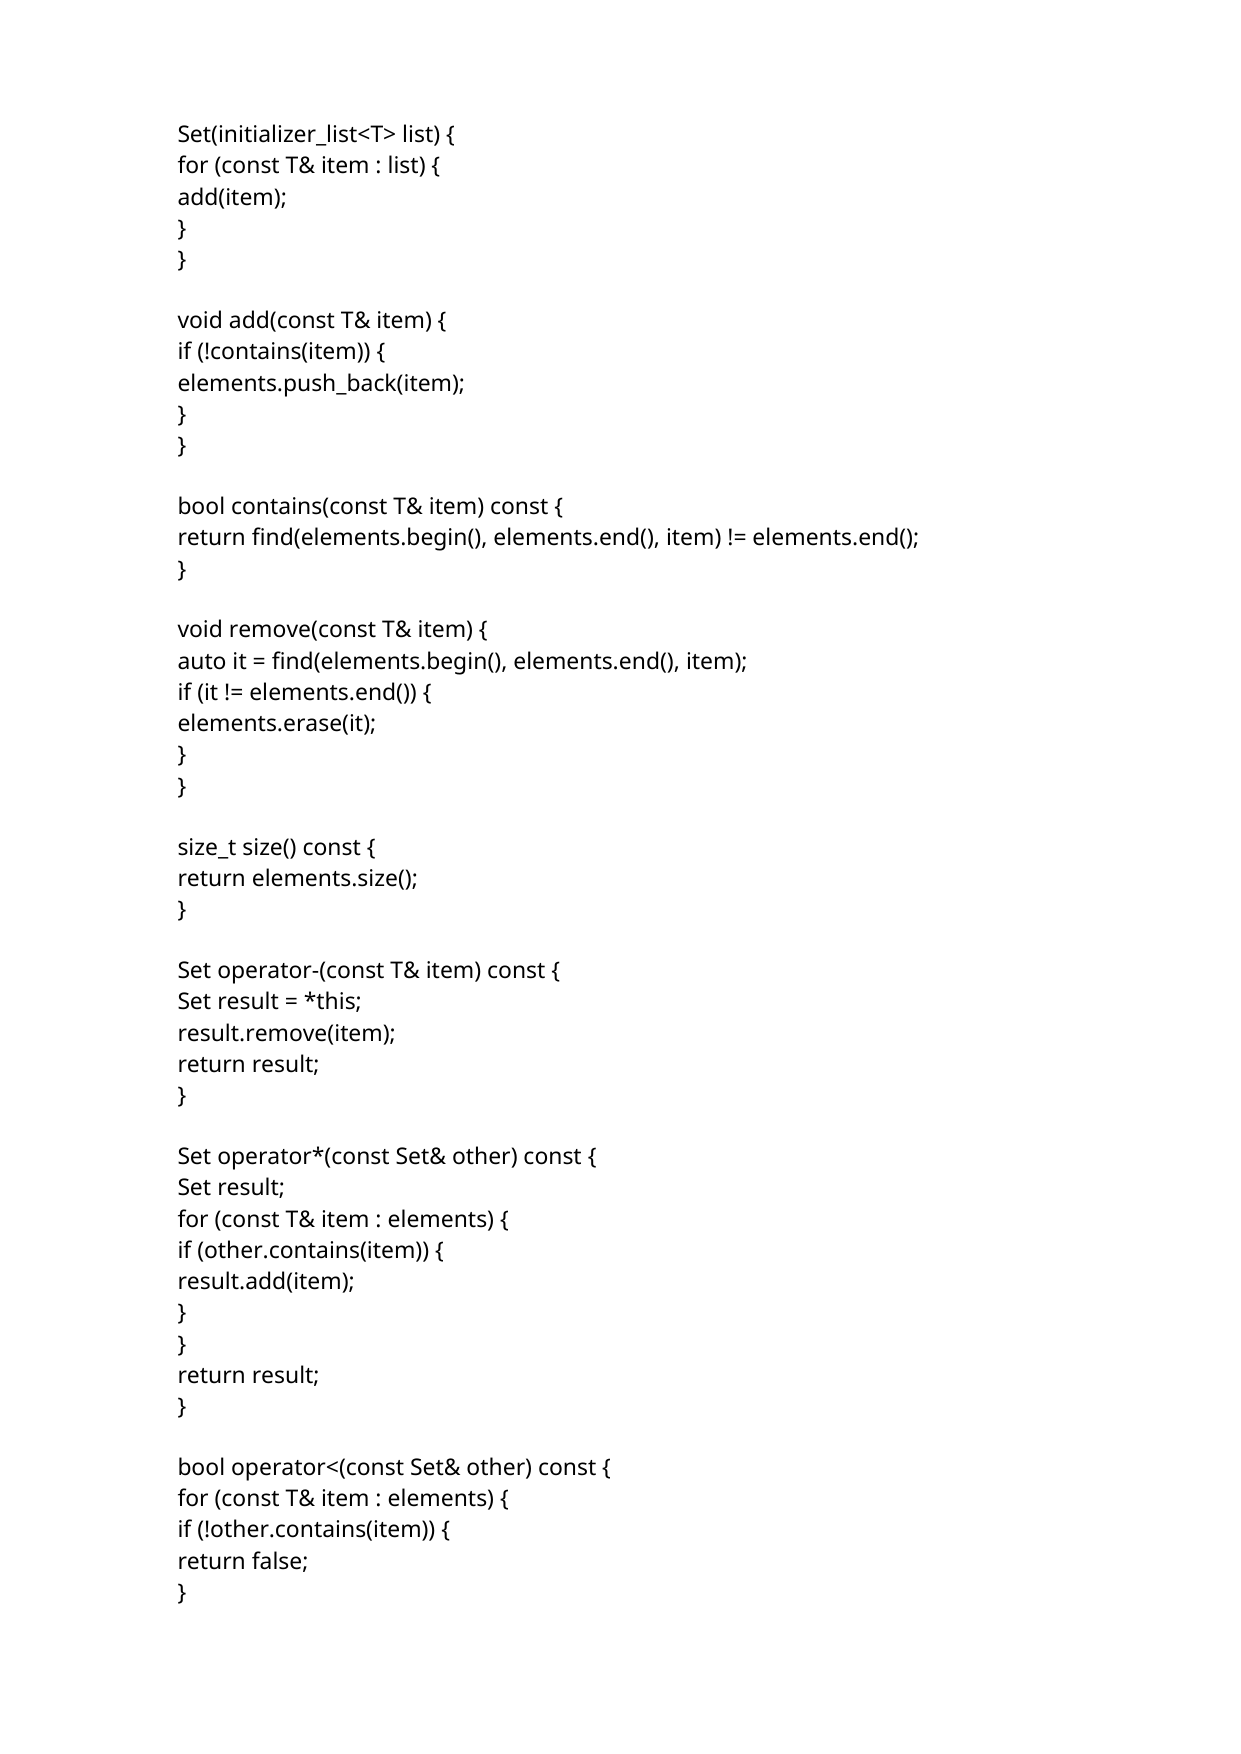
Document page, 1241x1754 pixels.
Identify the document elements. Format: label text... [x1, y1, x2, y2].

text auto it = find(elements.begin(), elements.end(), item); [177, 645, 1152, 676]
text return result; [177, 1048, 1152, 1079]
text void remove(const T& item) { [177, 613, 1152, 645]
text bool operator<(const Set& other) const { [177, 1451, 1152, 1482]
text result.add(item); [177, 1265, 1152, 1296]
text } [177, 738, 1152, 770]
text Set(initializer_list<T> list) { [177, 118, 1152, 149]
text for (const T& item : elements) { [177, 1482, 1152, 1513]
text } [177, 398, 1152, 429]
text } [177, 770, 1152, 801]
text } [177, 212, 1152, 243]
text return find(elements.begin(), elements.end(), item) != elements.end(); [177, 521, 1152, 552]
text void add(const T& item) { [177, 304, 1152, 335]
text } [177, 893, 1152, 924]
text } [177, 552, 1152, 584]
text if (!other.contains(item)) { [177, 1513, 1152, 1545]
text Set operator-(const T& item) const { [177, 954, 1152, 985]
text Set result; [177, 1171, 1152, 1202]
text for (const T& item : list) { [177, 149, 1152, 181]
text add(item); [177, 181, 1152, 212]
text return false; [177, 1545, 1152, 1576]
text elements.erase(it); [177, 707, 1152, 738]
text } [177, 429, 1152, 460]
text for (const T& item : elements) { [177, 1202, 1152, 1234]
text } [177, 1390, 1152, 1421]
text elements.push_back(item); [177, 367, 1152, 398]
text } [177, 1296, 1152, 1327]
text } [177, 1576, 1152, 1607]
text } [177, 243, 1152, 274]
text } [177, 1079, 1152, 1110]
text size_t size() const { [177, 831, 1152, 862]
text if (it != elements.end()) { [177, 676, 1152, 707]
text result.remove(item); [177, 1017, 1152, 1048]
text bool contains(const T& item) const { [177, 490, 1152, 521]
text if (!contains(item)) { [177, 335, 1152, 367]
text return elements.size(); [177, 862, 1152, 893]
text if (other.contains(item)) { [177, 1234, 1152, 1265]
text return result; [177, 1359, 1152, 1390]
text Set result = *this; [177, 985, 1152, 1017]
text } [177, 1327, 1152, 1359]
text Set operator*(const Set& other) const { [177, 1140, 1152, 1171]
